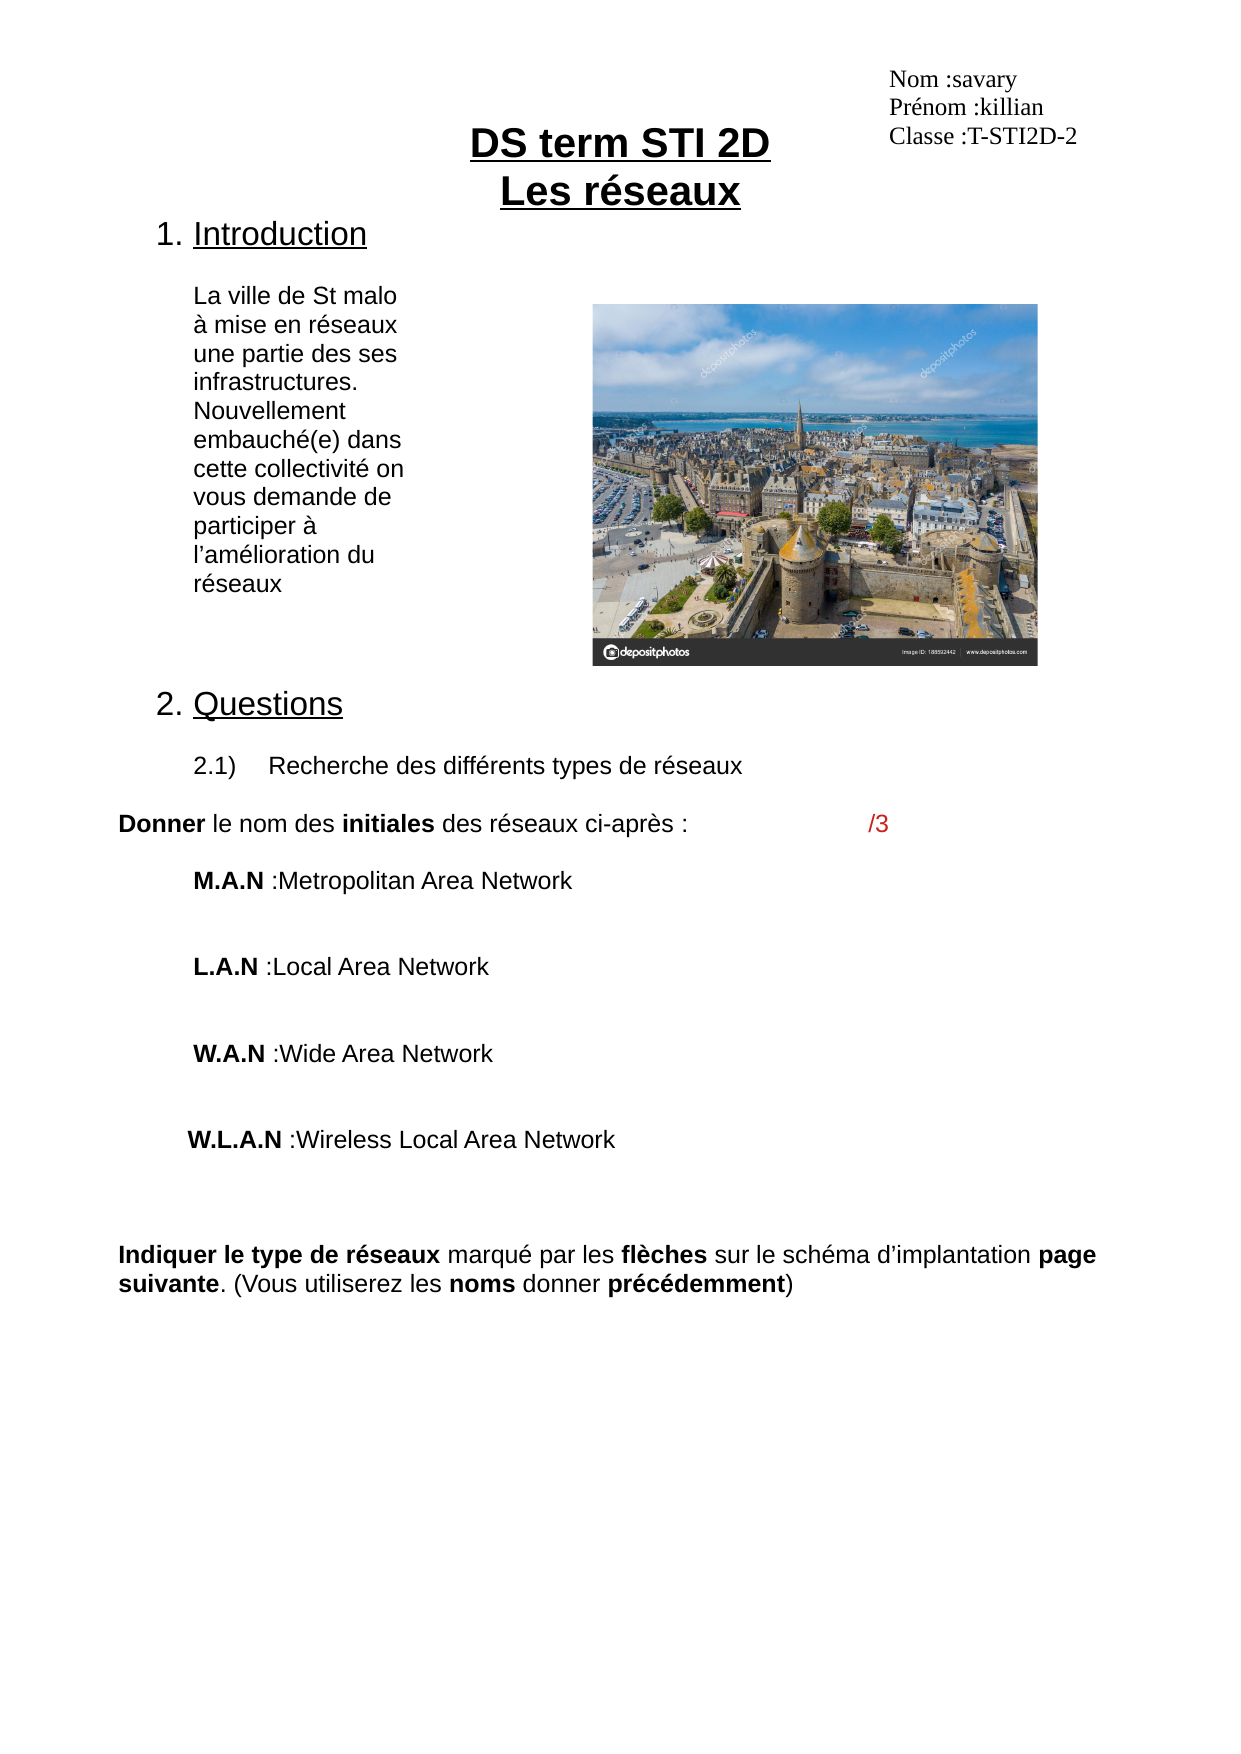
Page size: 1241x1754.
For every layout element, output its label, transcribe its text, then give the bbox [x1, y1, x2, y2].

list Questions [156, 684, 1122, 722]
text L.A.N :Local Area Network [118, 952, 1122, 981]
list Introduction [156, 214, 1122, 252]
text W.A.N :Wide Area Network [118, 1038, 1122, 1067]
list Indiquer le type de réseaux marqué par les flèches sur le schéma d’implantation page suivante. (Vous utiliserez les noms donner précédemment) [118, 1240, 1122, 1297]
text Les réseaux [118, 166, 1122, 214]
text DS term STI 2D [118, 118, 1122, 166]
text M.A.N :Metropolitan Area Network [118, 866, 1122, 895]
list Recherche des différents types de réseaux [193, 751, 1122, 780]
text W.L.A.N :Wireless Local Area Network [118, 1125, 1122, 1153]
list Donner le nom des initiales des réseaux ci-après : /3 [118, 808, 1122, 837]
list La ville de St malo à mise en réseaux une partie des ses infrastructures. Nouvellement embauché(e) dans cette collectivité on vous demande de participer à l’amélioration du réseaux [156, 281, 407, 597]
picture [592, 304, 1038, 666]
